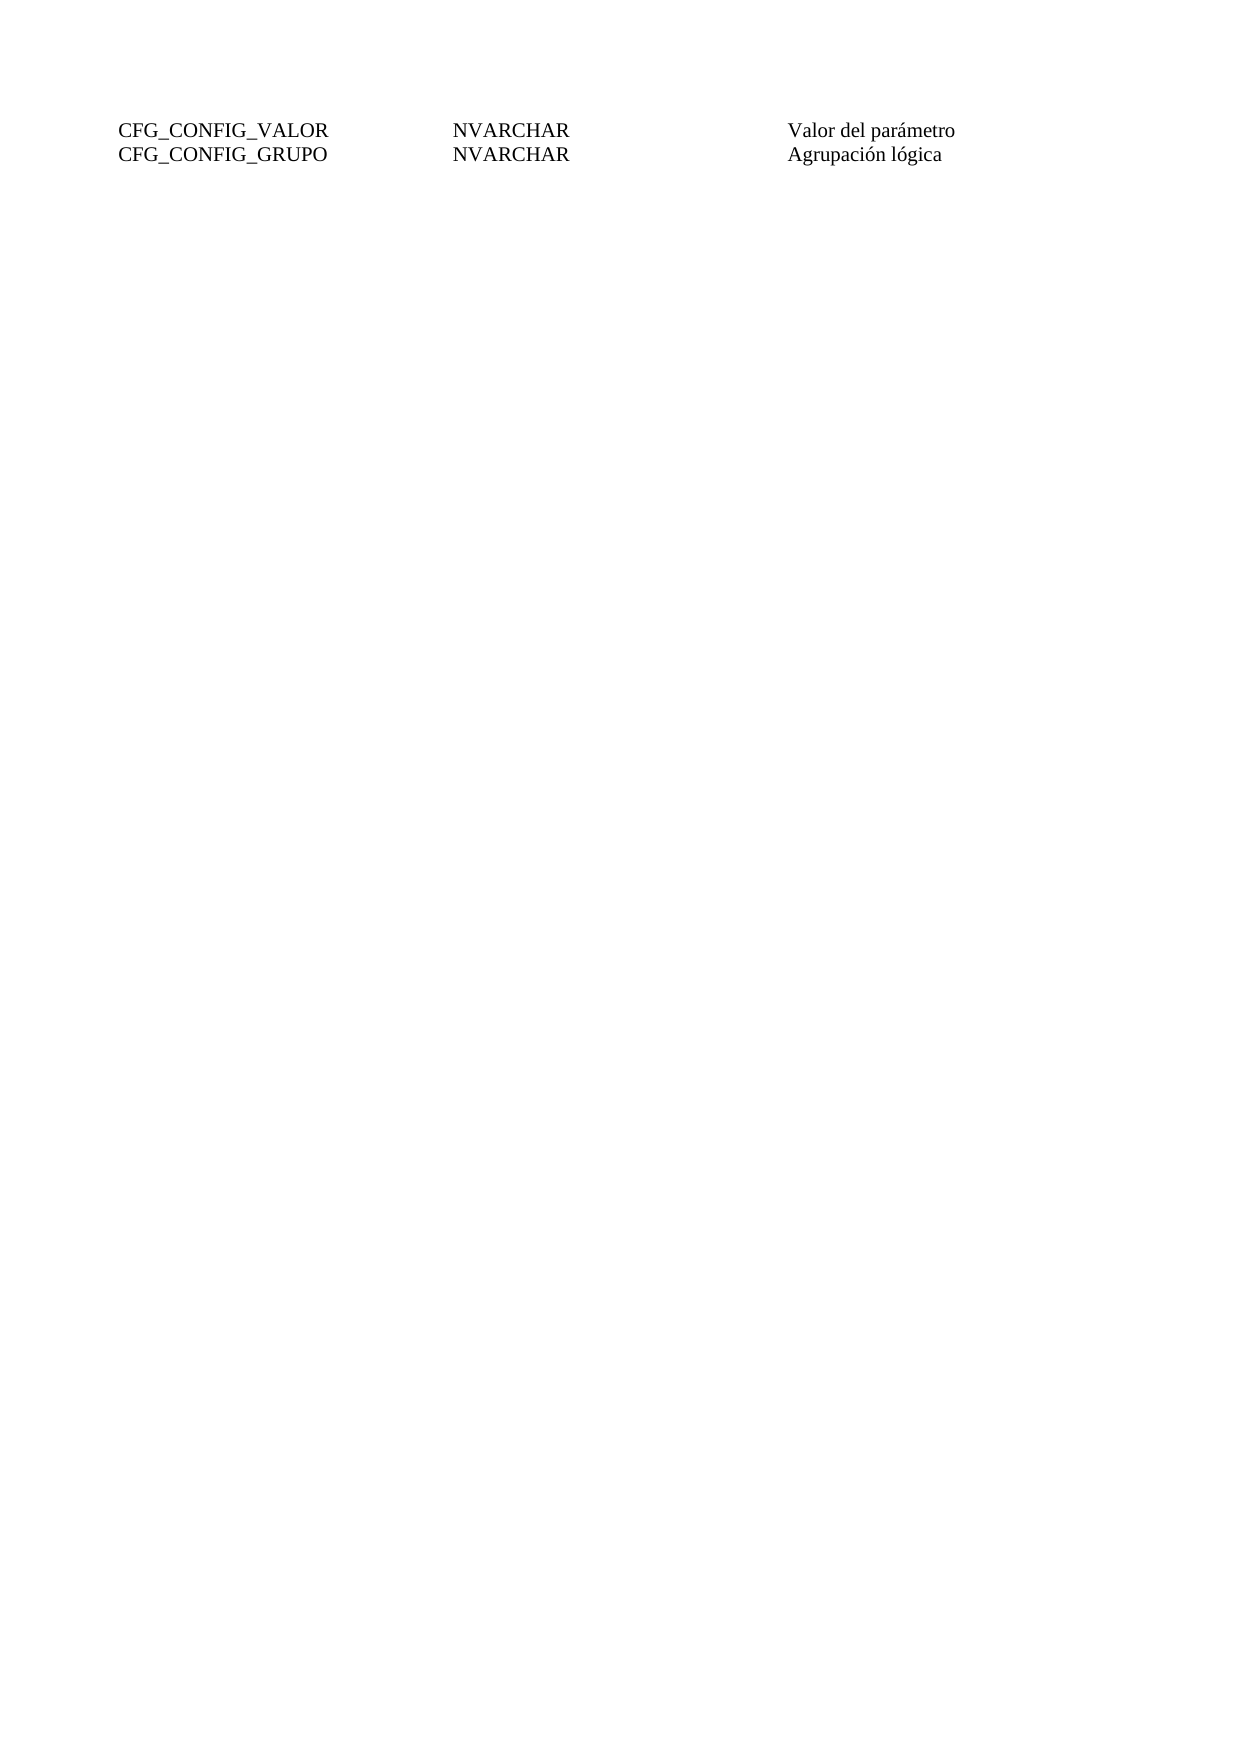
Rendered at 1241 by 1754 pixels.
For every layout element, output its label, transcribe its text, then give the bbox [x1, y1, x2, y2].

table_cell Agrupación lógica [788, 142, 1122, 166]
table_cell CFG_CONFIG_VALOR [118, 118, 453, 142]
table_cell NVARCHAR [453, 118, 787, 142]
table_cell NVARCHAR [453, 142, 787, 166]
table_cell CFG_CONFIG_GRUPO [118, 142, 453, 166]
table_cell Valor del parámetro [788, 118, 1122, 142]
